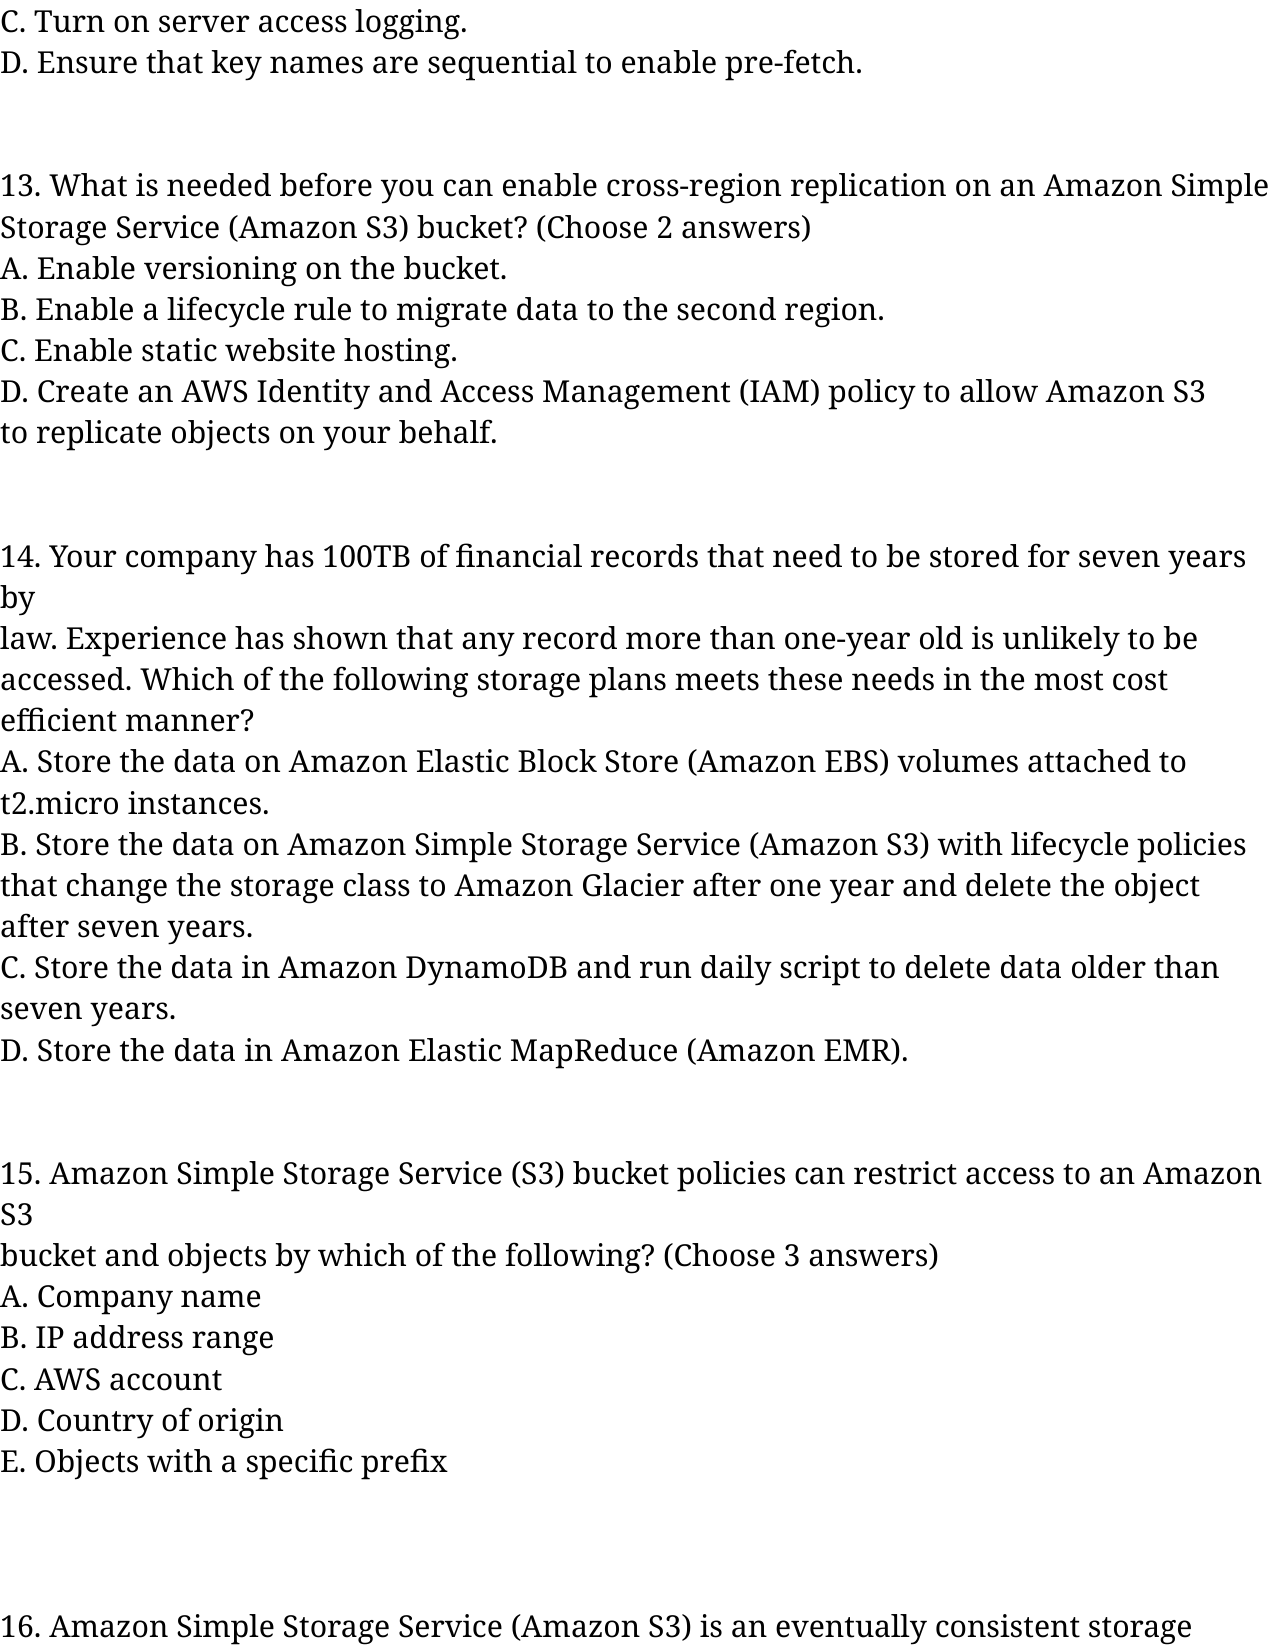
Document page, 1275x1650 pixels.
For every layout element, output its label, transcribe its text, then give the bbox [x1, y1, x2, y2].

text A. Store the data on Amazon Elastic Block Store (Amazon EBS) volumes attached to [0, 741, 1275, 782]
text 13. What is needed before you can enable cross-region replication on an Amazon Simple [0, 164, 1275, 206]
text B. Store the data on Amazon Simple Storage Service (Amazon S3) with lifecycle policies [0, 823, 1275, 864]
text D. Country of origin [0, 1399, 1275, 1440]
text seven years. [0, 987, 1275, 1029]
text D. Ensure that key names are sequential to enable pre-fetch. [0, 41, 1275, 82]
text C. Enable static website hosting. [0, 329, 1275, 370]
text that change the storage class to Amazon Glacier after one year and delete the object [0, 864, 1275, 905]
text B. IP address range [0, 1317, 1275, 1358]
text C. Turn on server access logging. [0, 0, 1275, 41]
text after seven years. [0, 905, 1275, 946]
text to replicate objects on your behalf. [0, 411, 1275, 453]
text E. Objects with a specific prefix [0, 1440, 1275, 1481]
text A. Enable versioning on the bucket. [0, 247, 1275, 288]
text efficient manner? [0, 699, 1275, 741]
text C. AWS account [0, 1358, 1275, 1399]
text t2.micro instances. [0, 782, 1275, 823]
text A. Company name [0, 1276, 1275, 1317]
text 14. Your company has 100TB of financial records that need to be stored for seven years by [0, 535, 1275, 617]
text Storage Service (Amazon S3) bucket? (Choose 2 answers) [0, 206, 1275, 247]
text B. Enable a lifecycle rule to migrate data to the second region. [0, 288, 1275, 329]
text law. Experience has shown that any record more than one-year old is unlikely to be [0, 617, 1275, 658]
text 16. Amazon Simple Storage Service (Amazon S3) is an eventually consistent storage [0, 1605, 1275, 1646]
text accessed. Which of the following storage plans meets these needs in the most cost [0, 658, 1275, 699]
text bucket and objects by which of the following? (Choose 3 answers) [0, 1234, 1275, 1276]
text D. Store the data in Amazon Elastic MapReduce (Amazon EMR). [0, 1029, 1275, 1070]
text 15. Amazon Simple Storage Service (S3) bucket policies can restrict access to an Amazon S3 [0, 1152, 1275, 1234]
text D. Create an AWS Identity and Access Management (IAM) policy to allow Amazon S3 [0, 370, 1275, 411]
text C. Store the data in Amazon DynamoDB and run daily script to delete data older than [0, 946, 1275, 987]
